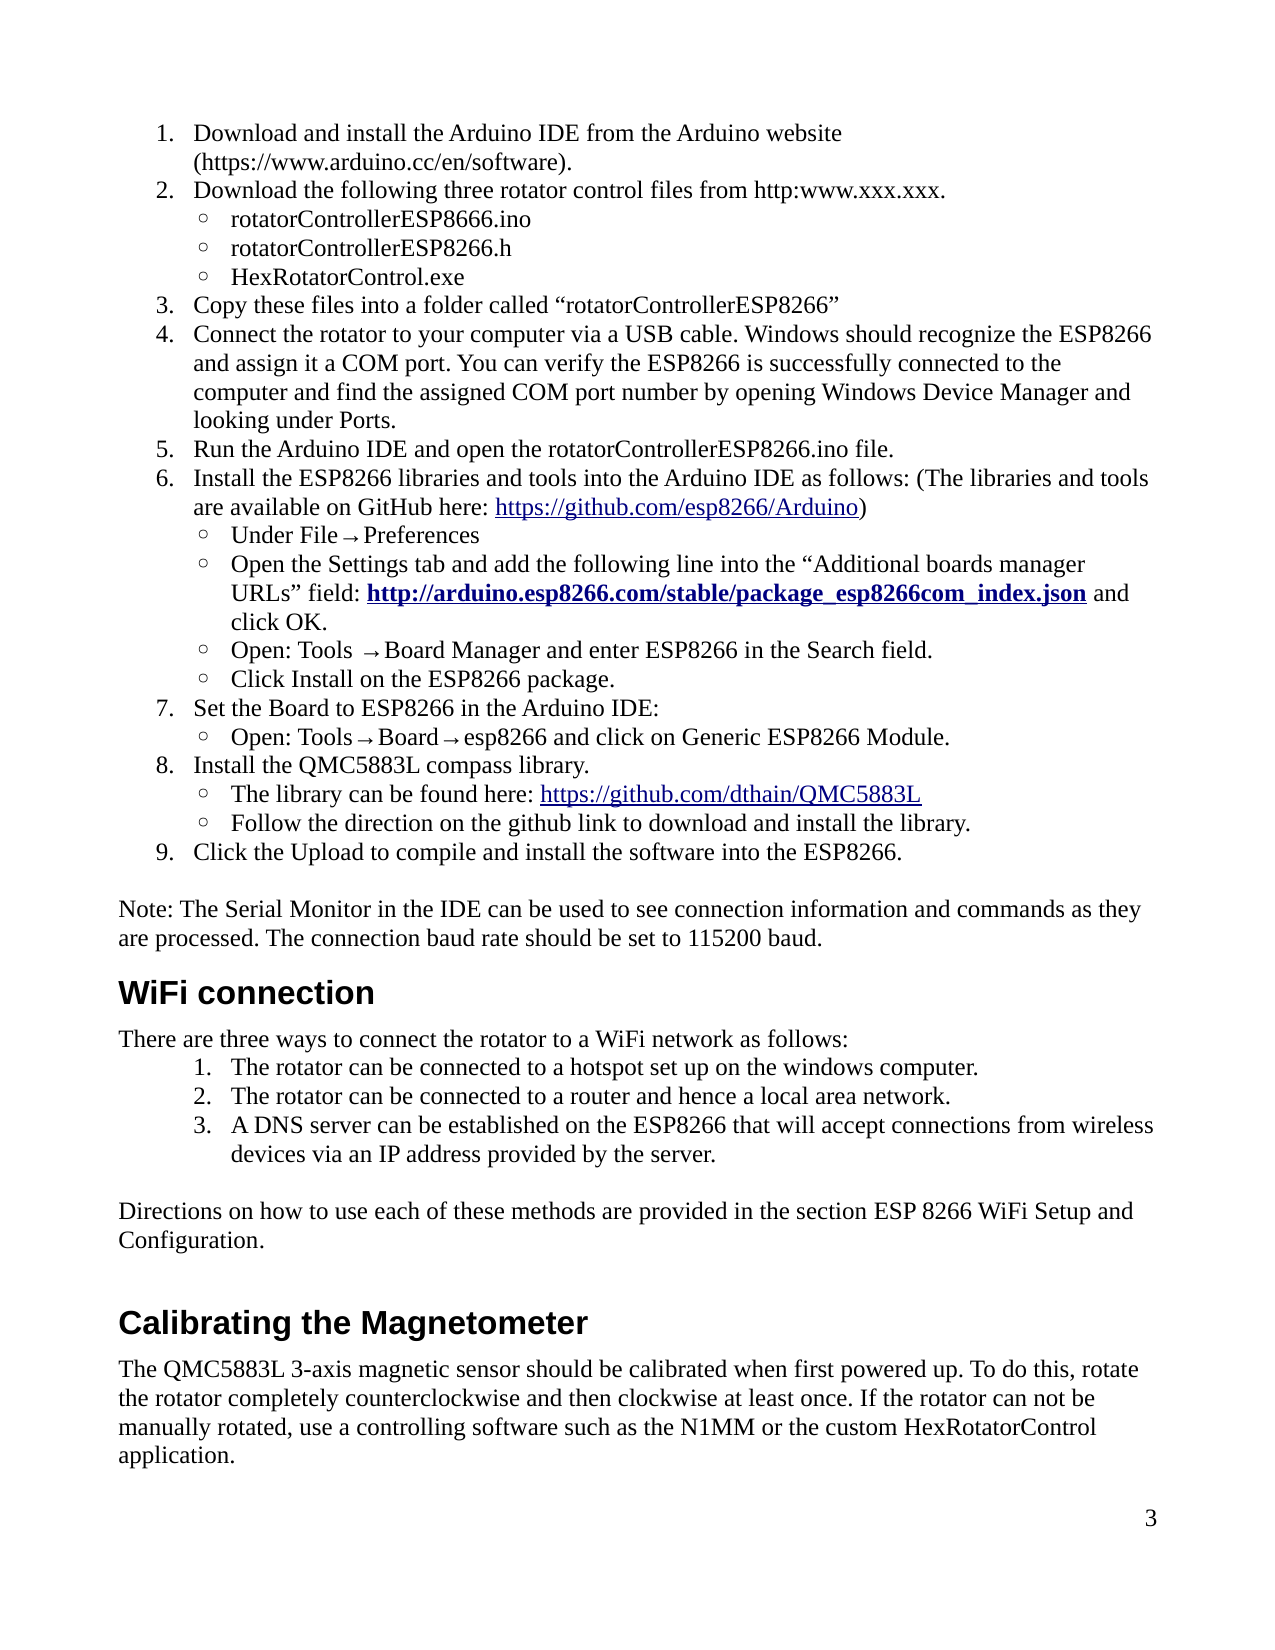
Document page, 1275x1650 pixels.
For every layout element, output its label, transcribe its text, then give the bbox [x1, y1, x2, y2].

list Install the QMC5883L compass library. [156, 751, 1157, 779]
list Click Install on the ESP8266 package. [193, 664, 1157, 693]
text Note: The Serial Monitor in the IDE can be used to see connection information and commands as they are processed. The connection baud rate should be set to 115200 baud. [118, 894, 1157, 952]
list The rotator can be connected to a router and hence a local area network. [193, 1081, 1157, 1110]
list Download the following three rotator control files from http:www.xxx.xxx. [156, 176, 1157, 204]
list Under File→Preferences [193, 521, 1157, 549]
list Open: Tools →Board Manager and enter ESP8266 in the Search field. [193, 636, 1157, 664]
text Directions on how to use each of these methods are provided in the section ESP 8266 WiFi Setup and Configuration. [118, 1196, 1157, 1254]
list Run the Arduino IDE and open the rotatorControllerESP8266.ino file. [156, 434, 1157, 463]
list Install the ESP8266 libraries and tools into the Arduino IDE as follows: (The libraries and tools are available on GitHub here: https://github.com/esp8266/Arduino) [156, 463, 1157, 521]
list The library can be found here: https://github.com/dthain/QMC5883L [193, 779, 1157, 808]
list rotatorControllerESP8266.h [193, 233, 1157, 262]
list Copy these files into a folder called “rotatorControllerESP8266” [156, 291, 1157, 319]
list Follow the direction on the github link to download and install the library. [193, 808, 1157, 837]
list Set the Board to ESP8266 in the Arduino IDE: [156, 693, 1157, 722]
list Download and install the Arduino IDE from the Arduino website (https://www.arduino.cc/en/software). [156, 118, 1157, 176]
list HexRotatorControl.exe [193, 262, 1157, 291]
list The rotator can be connected to a hotspot set up on the windows computer. [193, 1052, 1157, 1081]
list Open the Settings tab and add the following line into the “Additional boards manager URLs” field: http://arduino.esp8266.com/stable/package_esp8266com_index.json and click OK. [193, 549, 1157, 636]
list rotatorControllerESP8666.ino [193, 204, 1157, 233]
text There are three ways to connect the rotator to a WiFi network as follows: [118, 1024, 1157, 1052]
subtitle WiFi connection [118, 973, 1157, 1011]
text The QMC5883L 3-axis magnetic sensor should be calibrated when first powered up. To do this, rotate the rotator completely counterclockwise and then clockwise at least once. If the rotator can not be manually rotated, use a controlling software such as the N1MM or the custom HexRotatorControl application. [118, 1354, 1157, 1469]
list Open: Tools→Board→esp8266 and click on Generic ESP8266 Module. [193, 722, 1157, 751]
list A DNS server can be established on the ESP8266 that will accept connections from wireless devices via an IP address provided by the server. [193, 1110, 1157, 1167]
list Connect the rotator to your computer via a USB cable. Windows should recognize the ESP8266 and assign it a COM port. You can verify the ESP8266 is successfully connected to the computer and find the assigned COM port number by opening Windows Device Manager and looking under Ports. [156, 319, 1157, 434]
subtitle Calibrating the Magnetometer [118, 1303, 1157, 1342]
list Click the Upload to compile and install the software into the ESP8266. [156, 837, 1157, 866]
